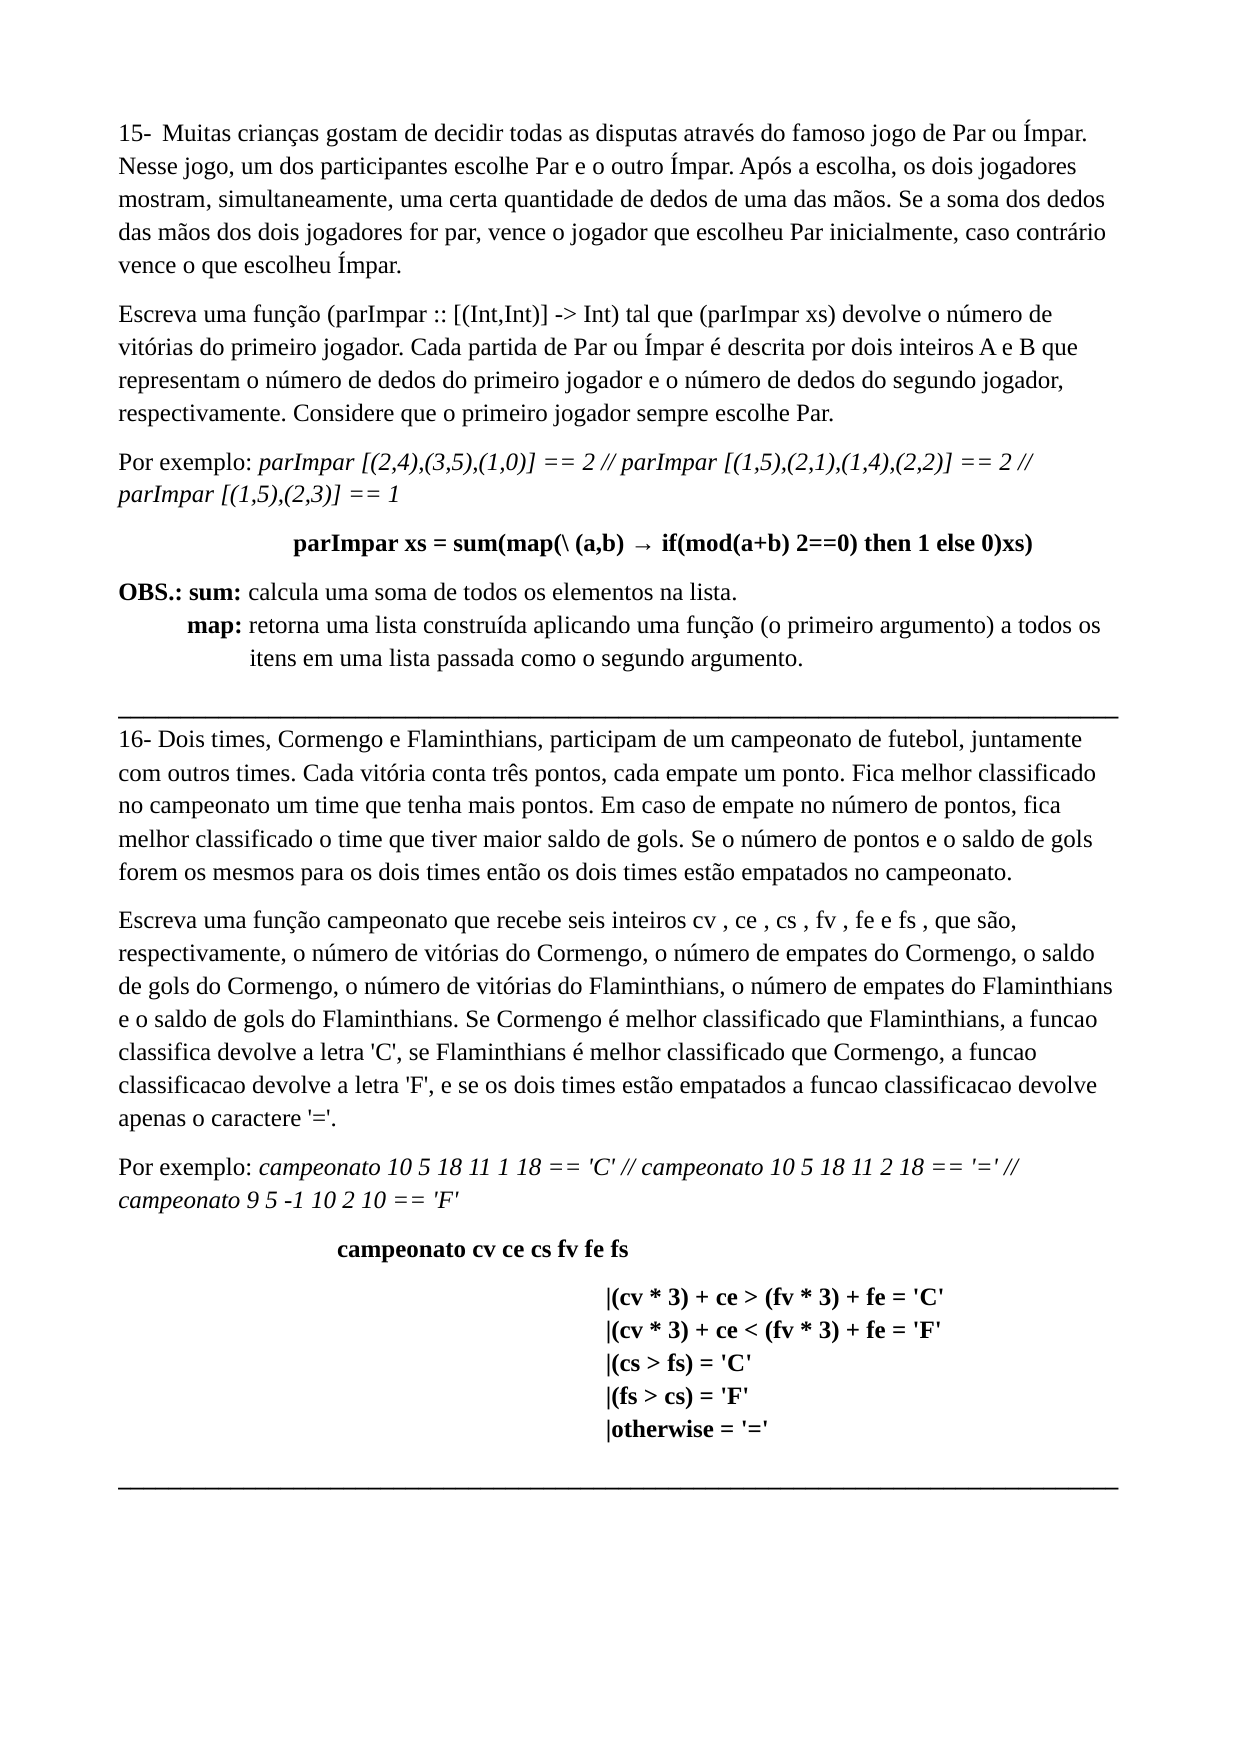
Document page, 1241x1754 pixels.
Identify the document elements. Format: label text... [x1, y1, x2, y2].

text Escreva uma função campeonato que recebe seis inteiros cv , ce , cs , fv , fe e fs , que são, respectivamente, o número de vitórias do Cormengo, o número de empates do Cormengo, o saldo de gols do Cormengo, o número de vitórias do Flaminthians, o número de empates do Flaminthians e o saldo de gols do Flaminthians. Se Cormengo é melhor classificado que Flaminthians, a funcao classifica devolve a letra 'C', se Flaminthians é melhor classificado que Cormengo, a funcao classificacao devolve a letra 'F', e se os dois times estão empatados a funcao classificacao devolve apenas o caractere '='. [118, 905, 1122, 1132]
text Por exemplo: parImpar [(2,4),(3,5),(1,0)] == 2 // parImpar [(1,5),(2,1),(1,4),(2,2)] == 2 // parImpar [(1,5),(2,3)] == 1 [118, 447, 1122, 508]
text parImpar xs = sum(map(\ (a,b) → if(mod(a+b) 2==0) then 1 else 0)xs) [118, 528, 1122, 557]
text OBS.: sum: calcula uma soma de todos os elementos na lista. map: retorna uma lista construída aplicando uma função (o primeiro argumento) a todos os itens em uma lista passada como o segundo argumento. [118, 577, 1122, 672]
text 15- Muitas crianças gostam de decidir todas as disputas através do famoso jogo de Par ou Ímpar. Nesse jogo, um dos participantes escolhe Par e o outro Ímpar. Após a escolha, os dois jogadores mostram, simultaneamente, uma certa quantidade de dedos de uma das mãos. Se a soma dos dedos das mãos dos dois jogadores for par, vence o jogador que escolheu Par inicialmente, caso contrário vence o que escolheu Ímpar. [118, 118, 1122, 279]
text |(cv * 3) + ce > (fv * 3) + fe = 'C' |(cv * 3) + ce < (fv * 3) + fe = 'F' |(cs > fs) = 'C' |(fs > cs) = 'F' |otherwise = '=' [118, 1282, 1122, 1443]
text ________________________________________________________________________________16- Dois times, Cormengo e Flaminthians, participam de um campeonato de futebol, juntamente com outros times. Cada vitória conta três pontos, cada empate um ponto. Fica melhor classificado no campeonato um time que tenha mais pontos. Em caso de empate no número de pontos, fica melhor classificado o time que tiver maior saldo de gols. Se o número de pontos e o saldo de gols forem os mesmos para os dois times então os dois times estão empatados no campeonato. [118, 692, 1122, 885]
text campeonato cv ce cs fv fe fs [118, 1234, 1122, 1262]
text Escreva uma função (parImpar :: [(Int,Int)] -> Int) tal que (parImpar xs) devolve o número de vitórias do primeiro jogador. Cada partida de Par ou Ímpar é descrita por dois inteiros A e B que representam o número de dedos do primeiro jogador e o número de dedos do segundo jogador, respectivamente. Considere que o primeiro jogador sempre escolhe Par. [118, 299, 1122, 427]
text ________________________________________________________________________________ [118, 1463, 1122, 1492]
text Por exemplo: campeonato 10 5 18 11 1 18 == 'C' // campeonato 10 5 18 11 2 18 == '=' // campeonato 9 5 -1 10 2 10 == 'F' [118, 1152, 1122, 1214]
